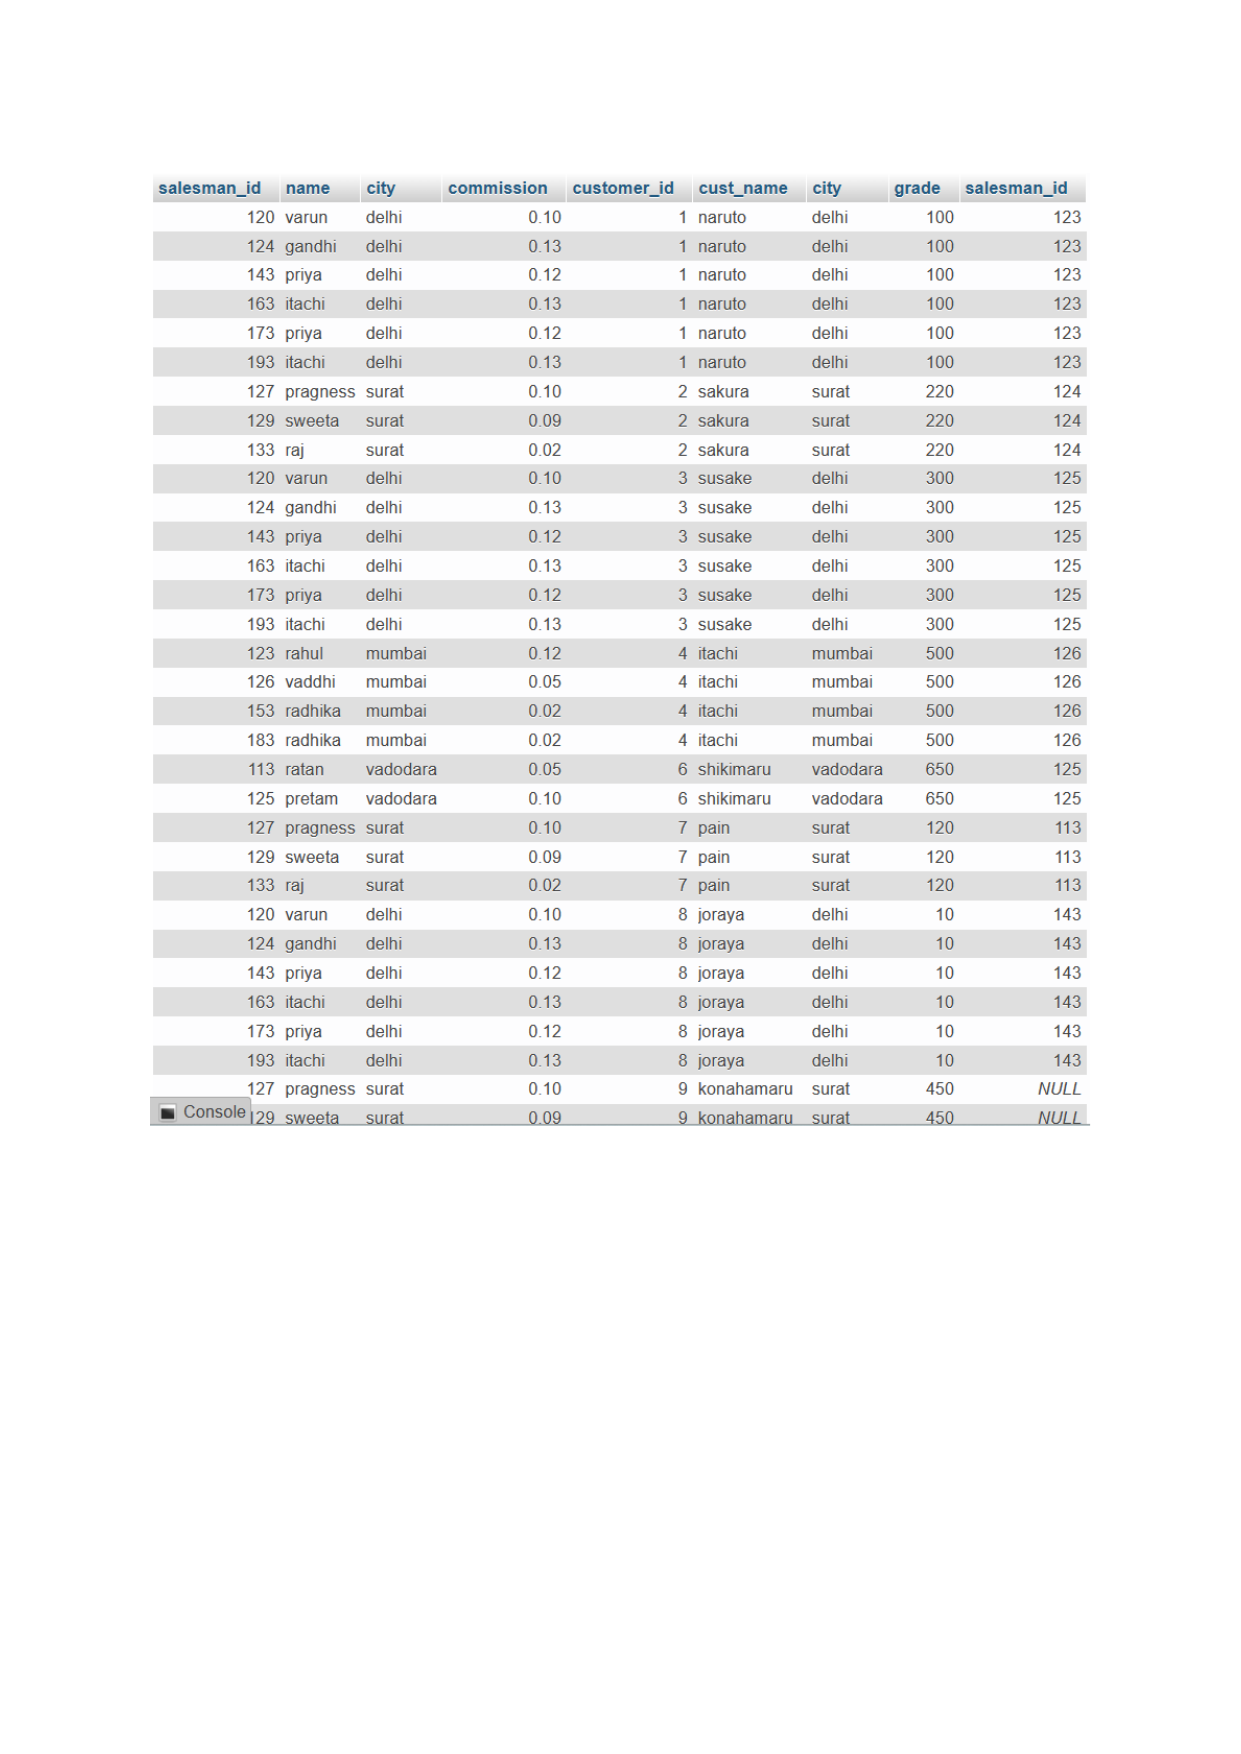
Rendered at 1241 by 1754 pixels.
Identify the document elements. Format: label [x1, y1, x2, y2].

picture [150, 172, 1091, 1126]
